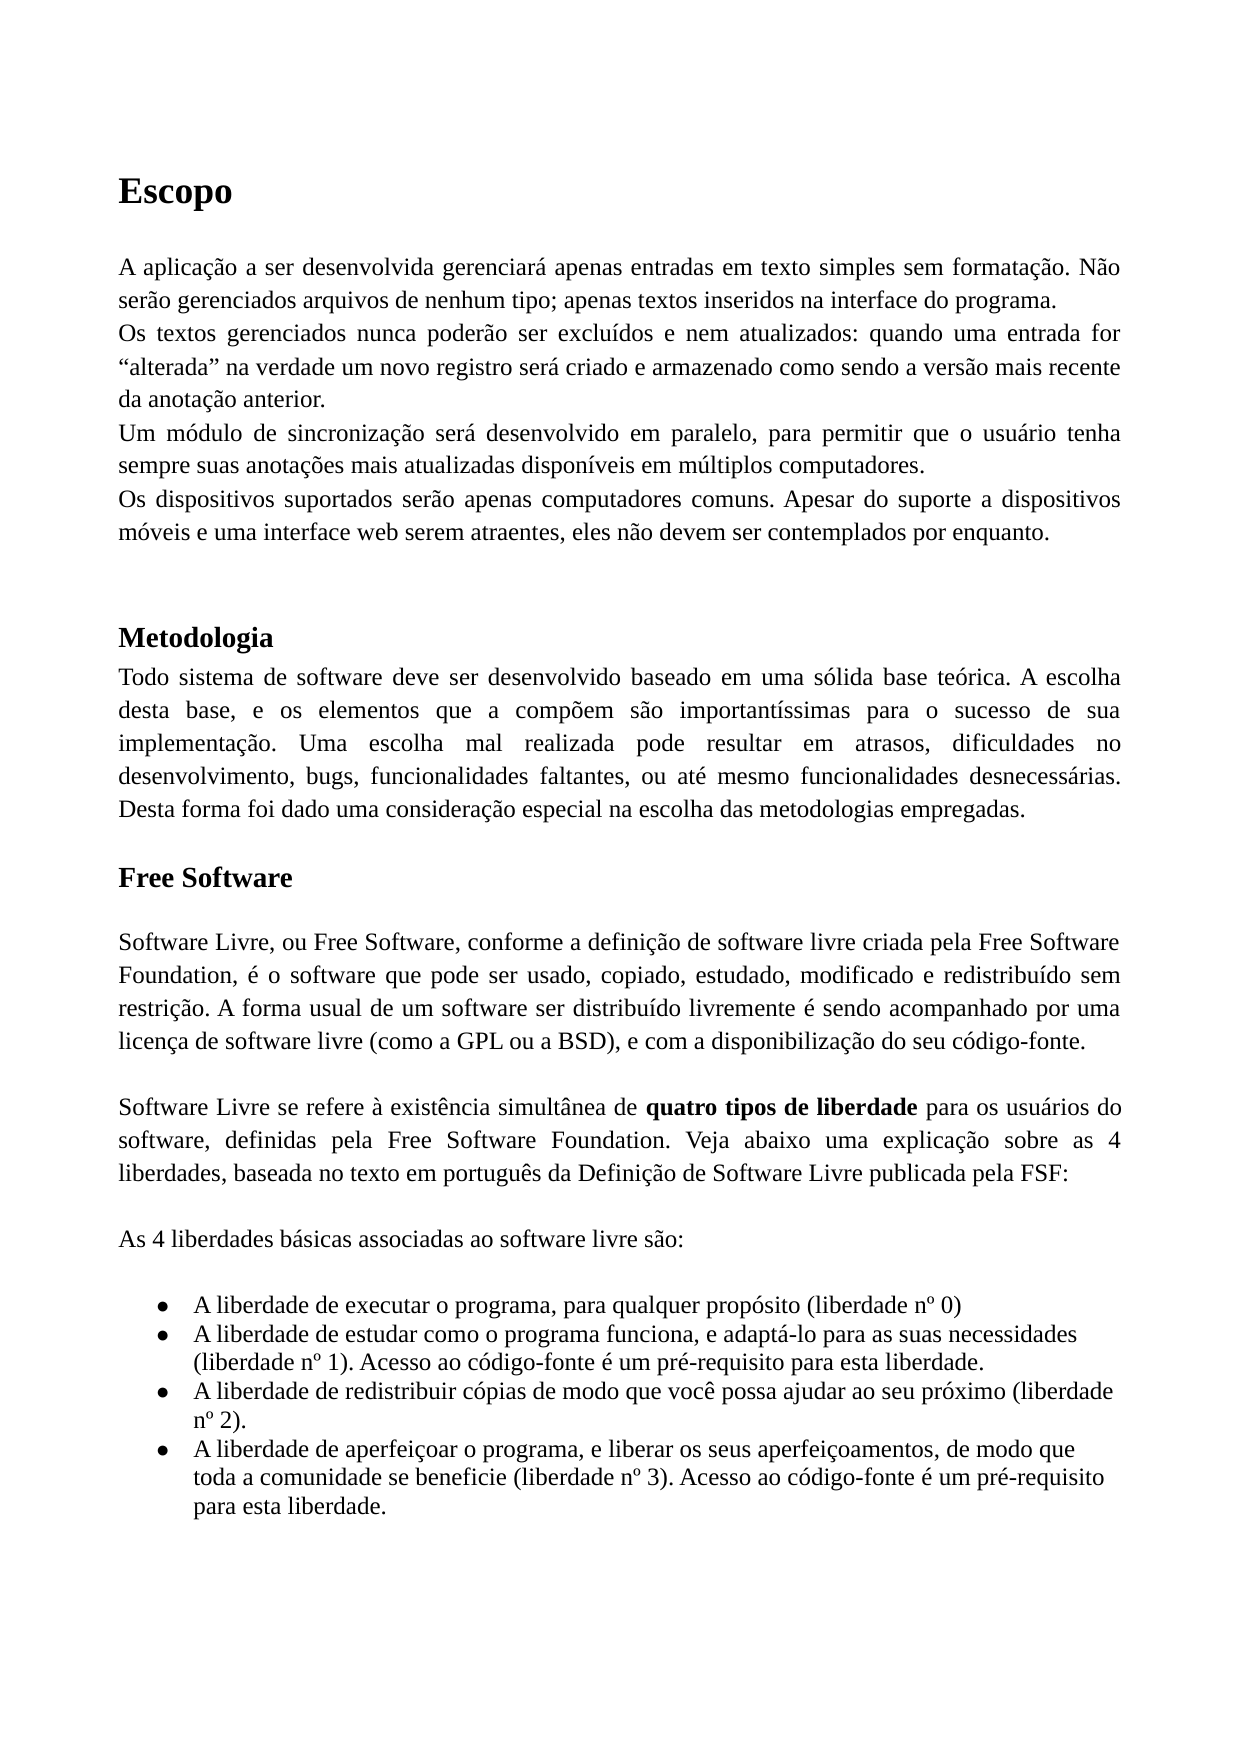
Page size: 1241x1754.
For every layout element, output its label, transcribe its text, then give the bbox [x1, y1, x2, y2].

text A aplicação a ser desenvolvida gerenciará apenas entradas em texto simples sem formatação. Não serão gerenciados arquivos de nenhum tipo; apenas textos inseridos na interface do programa. [118, 252, 1122, 314]
text Um módulo de sincronização será desenvolvido em paralelo, para permitir que o usuário tenha sempre suas anotações mais atualizadas disponíveis em múltiplos computadores. [118, 418, 1122, 479]
list A liberdade de redistribuir cópias de modo que você possa ajudar ao seu próximo (liberdade nº 2). [156, 1376, 1122, 1434]
text Software Livre, ou Free Software, conforme a definição de software livre criada pela Free Software Foundation, é o software que pode ser usado, copiado, estudado, modificado e redistribuído sem restrição. A forma usual de um software ser distribuído livremente é sendo acompanhado por uma licença de software livre (como a GPL ou a BSD), e com a disponibilização do seu código-fonte. [118, 927, 1122, 1054]
text Software Livre se refere à existência simultânea de quatro tipos de liberdade para os usuários do software, definidas pela Free Software Foundation. Veja abaixo uma explicação sobre as 4 liberdades, baseada no texto em português da Definição de Software Livre publicada pela FSF: [118, 1092, 1122, 1187]
subtitle Escopo [118, 168, 1122, 211]
text Todo sistema de software deve ser desenvolvido baseado em uma sólida base teórica. A escolha desta base, e os elementos que a compõem são importantíssimas para o sucesso de sua implementação. Uma escolha mal realizada pode resultar em atrasos, dificuldades no desenvolvimento, bugs, funcionalidades faltantes, ou até mesmo funcionalidades desnecessárias. Desta forma foi dado uma consideração especial na escolha das metodologias empregadas. [118, 662, 1122, 823]
text Os dispositivos suportados serão apenas computadores comuns. Apesar do suporte a dispositivos móveis e uma interface web serem atraentes, eles não devem ser contemplados por enquanto. [118, 484, 1122, 545]
subtitle Metodologia [118, 620, 1122, 654]
list A liberdade de estudar como o programa funciona, e adaptá-lo para as suas necessidades (liberdade nº 1). Acesso ao código-fonte é um pré-requisito para esta liberdade. [156, 1319, 1122, 1376]
text As 4 liberdades básicas associadas ao software livre são: [118, 1224, 1122, 1253]
text Os textos gerenciados nunca poderão ser excluídos e nem atualizados: quando uma entrada for “alterada” na verdade um novo registro será criado e armazenado como sendo a versão mais recente da anotação anterior. [118, 318, 1122, 413]
list A liberdade de aperfeiçoar o programa, e liberar os seus aperfeiçoamentos, de modo que toda a comunidade se beneficie (liberdade nº 3). Acesso ao código-fonte é um pré-requisito para esta liberdade. [156, 1434, 1122, 1520]
list A liberdade de executar o programa, para qualquer propósito (liberdade nº 0) [156, 1290, 1122, 1319]
subtitle Free Software [118, 860, 1122, 894]
